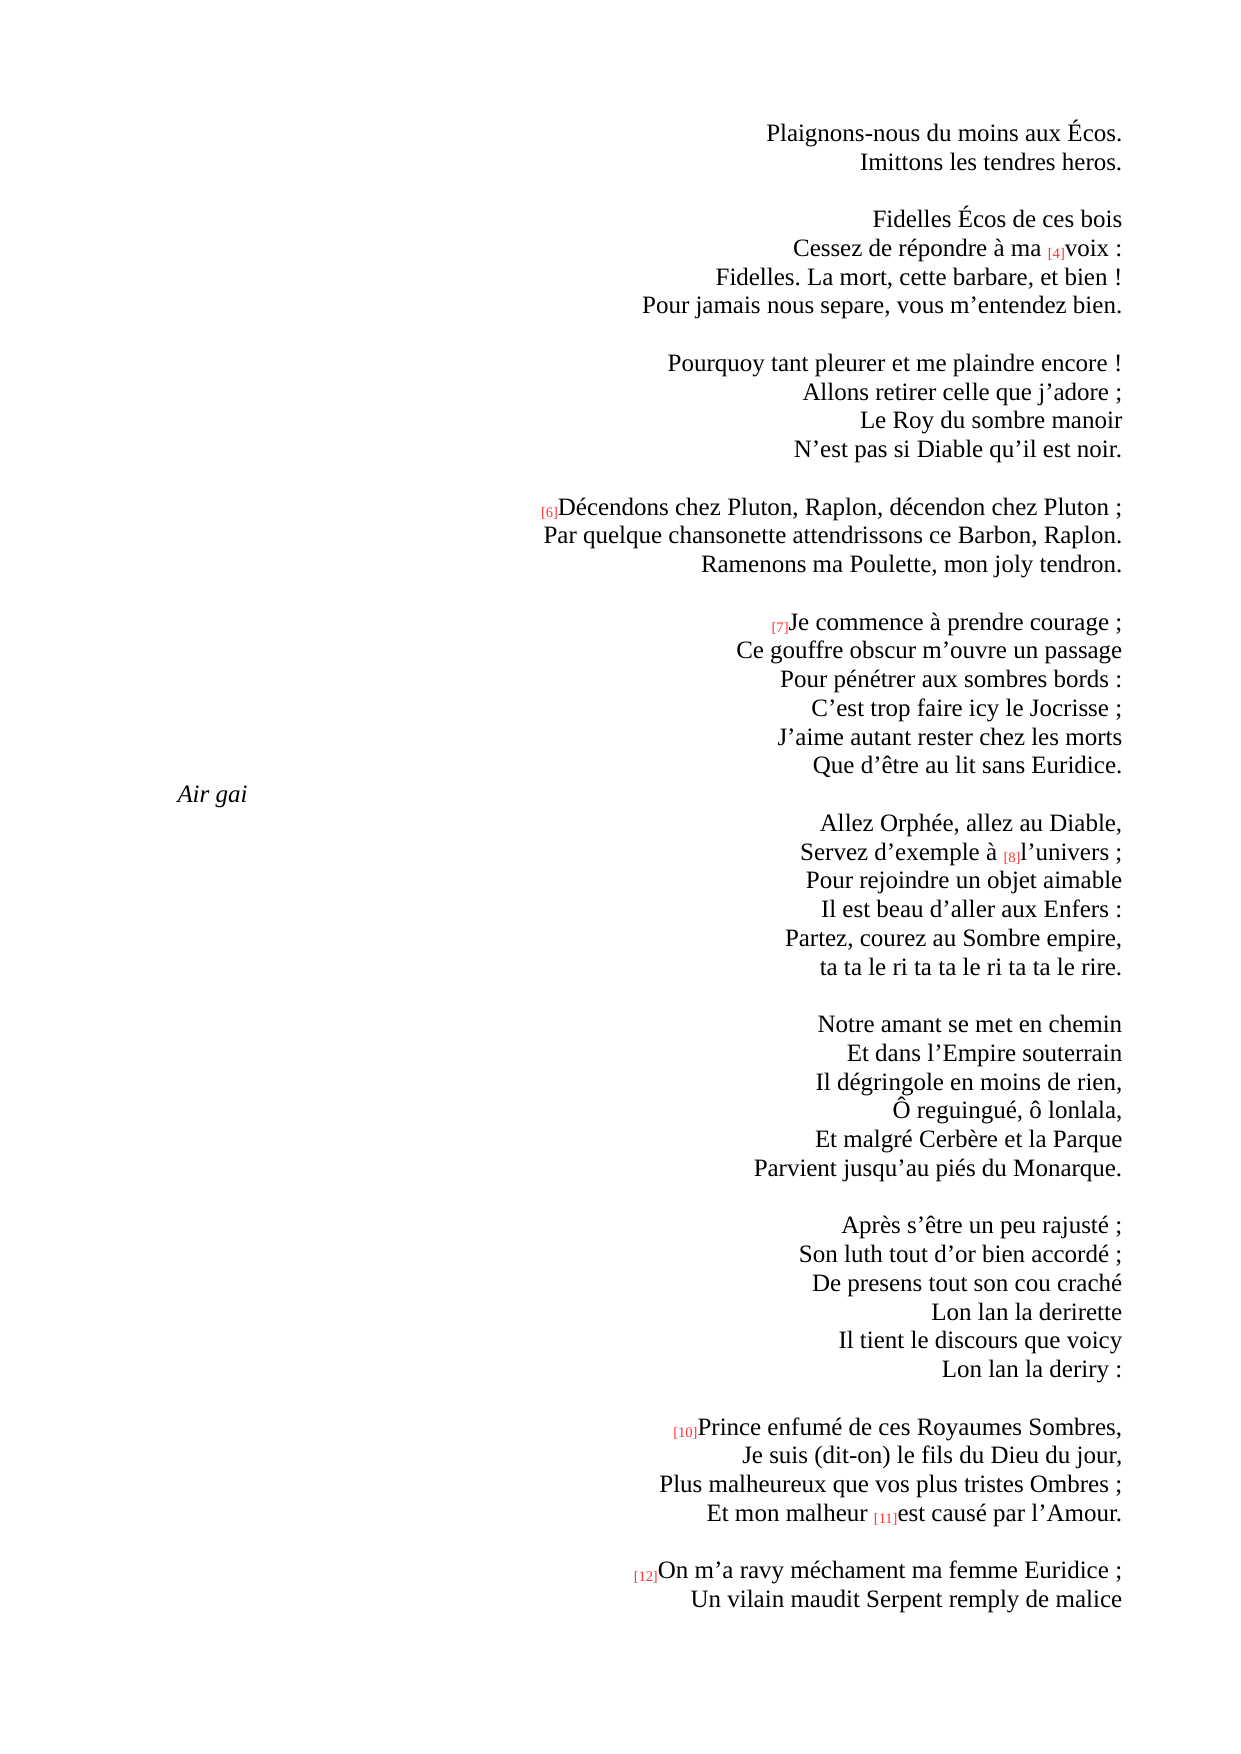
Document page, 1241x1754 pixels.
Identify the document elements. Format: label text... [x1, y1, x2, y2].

text Allons retirer celle que j’adore ; [118, 377, 1122, 406]
text Et malgré Cerbère et la Parque [118, 1124, 1122, 1153]
text Fidelles Écos de ces bois [118, 204, 1122, 233]
text Plus malheureux que vos plus tristes Ombres ; [118, 1469, 1122, 1498]
text De presens tout son cou craché [118, 1268, 1122, 1297]
text Parvient jusqu’au piés du Monarque. [118, 1153, 1122, 1182]
text Allez Orphée, allez au Diable, [118, 808, 1122, 837]
text Fidelles. La mort, cette barbare, et bien ! [118, 262, 1122, 291]
text Plaignons-nous du moins aux Écos. [118, 118, 1122, 147]
text Que d’être au lit sans Euridice. [118, 751, 1122, 779]
text Servez d’exemple à [8]l’univers ; [118, 837, 1122, 866]
text Après s’être un peu rajusté ; [118, 1211, 1122, 1239]
text [7]Je commence à prendre courage ; [118, 607, 1122, 636]
text Il est beau d’aller aux Enfers : [118, 894, 1122, 923]
text Air gai [177, 779, 1063, 808]
text Je suis (dit-on) le fils du Dieu du jour, [118, 1441, 1122, 1469]
text Et dans l’Empire souterrain [118, 1038, 1122, 1067]
text Lon lan la deriry : [118, 1354, 1122, 1383]
text Et mon malheur [11]est causé par l’Amour. [118, 1498, 1122, 1527]
text Par quelque chansonette attendrissons ce Barbon, Raplon. [118, 521, 1122, 549]
text Partez, courez au Sombre empire, [118, 923, 1122, 952]
text [12]On m’a ravy méchament ma femme Euridice ; [118, 1556, 1122, 1584]
text Cessez de répondre à ma [4]voix : [118, 233, 1122, 262]
text Pourquoy tant pleurer et me plaindre encore ! [118, 348, 1122, 377]
text C’est trop faire icy le Jocrisse ; [118, 693, 1122, 722]
text [10]Prince enfumé de ces Royaumes Sombres, [118, 1412, 1122, 1441]
text Il tient le discours que voicy [118, 1326, 1122, 1354]
text [6]Décendons chez Pluton, Raplon, décendon chez Pluton ; [118, 492, 1122, 521]
text Pour jamais nous separe, vous m’entendez bien. [118, 291, 1122, 319]
text Il dégringole en moins de rien, [118, 1067, 1122, 1096]
text Ce gouffre obscur m’ouvre un passage [118, 636, 1122, 664]
text Le Roy du sombre manoir [118, 406, 1122, 434]
text Notre amant se met en chemin [118, 1009, 1122, 1038]
text N’est pas si Diable qu’il est noir. [118, 434, 1122, 463]
text Imittons les tendres heros. [118, 147, 1122, 176]
text Son luth tout d’or bien accordé ; [118, 1239, 1122, 1268]
text Pour pénétrer aux sombres bords : [118, 664, 1122, 693]
text Lon lan la derirette [118, 1297, 1122, 1326]
text Ramenons ma Poulette, mon joly tendron. [118, 549, 1122, 578]
text Ô reguingué, ô lonlala, [118, 1096, 1122, 1124]
text Un vilain maudit Serpent remply de malice [118, 1584, 1122, 1613]
text ta ta le ri ta ta le ri ta ta le rire. [118, 952, 1122, 981]
text J’aime autant rester chez les morts [118, 722, 1122, 751]
text Pour rejoindre un objet aimable [118, 866, 1122, 894]
